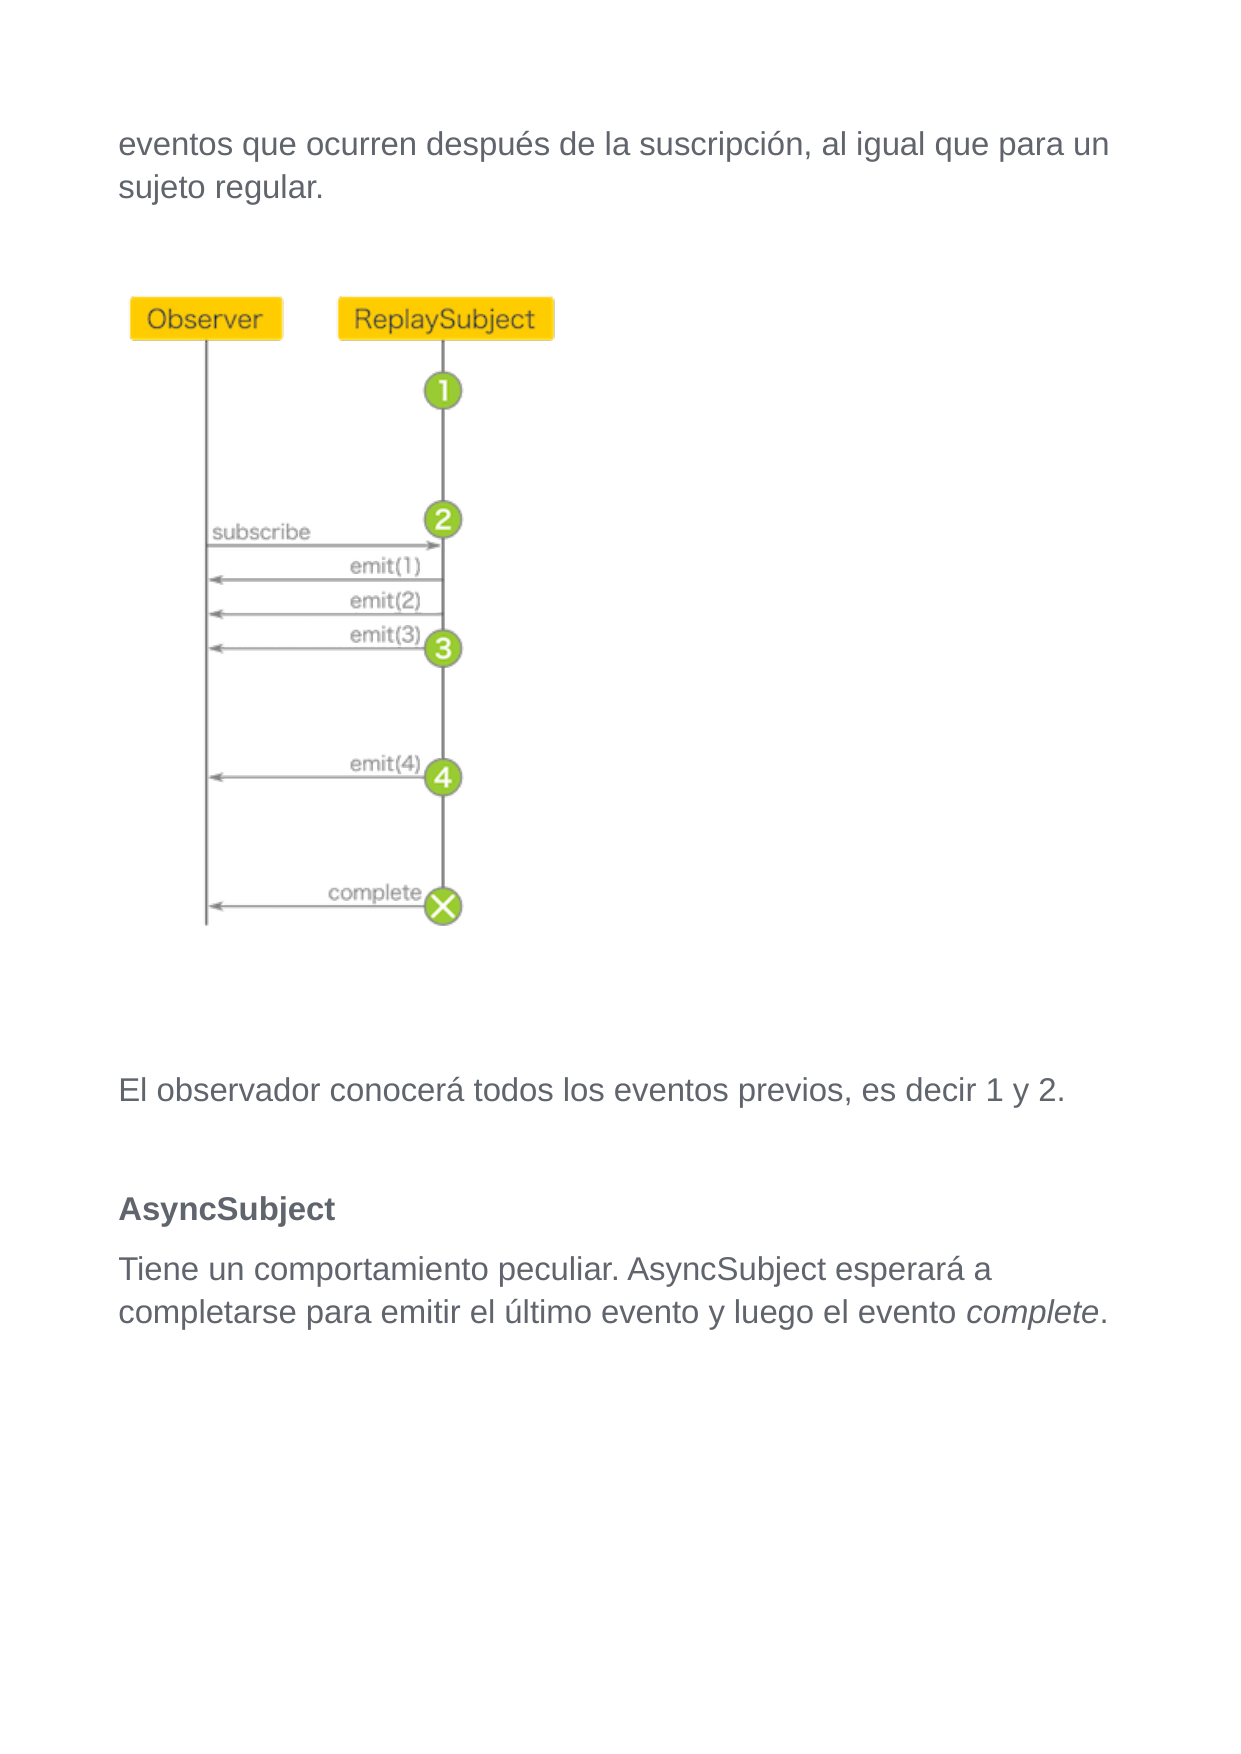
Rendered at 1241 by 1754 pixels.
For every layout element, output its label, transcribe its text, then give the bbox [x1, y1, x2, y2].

text AsyncSubject [118, 1184, 1122, 1227]
text El observador conocerá todos los eventos previos, es decir 1 y 2. [118, 1065, 1122, 1109]
text eventos que ocurren después de la suscripción, al igual que para un sujeto regular. [118, 118, 1122, 206]
picture [118, 280, 578, 990]
text Tiene un comportamiento peculiar. AsyncSubject esperará a completarse para emitir el último evento y luego el evento complete. [118, 1243, 1122, 1331]
